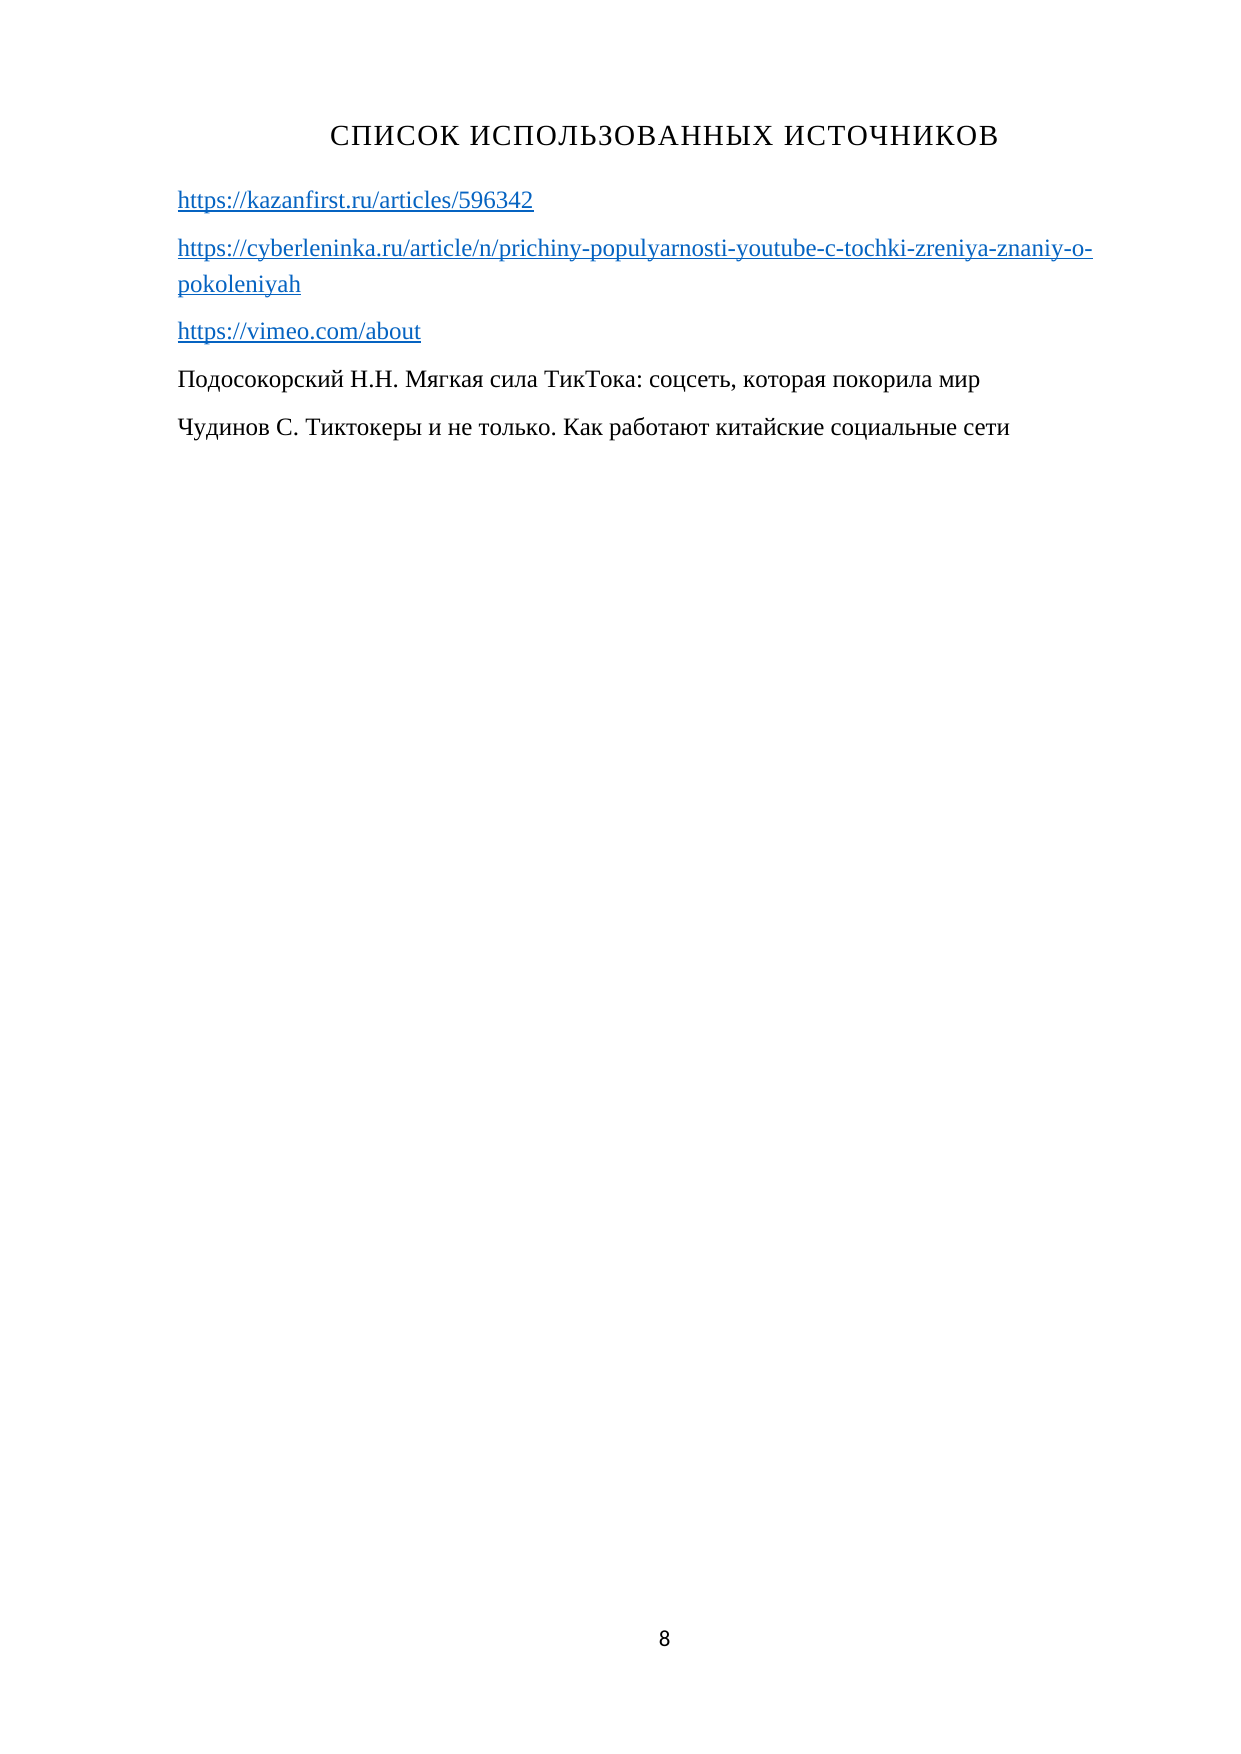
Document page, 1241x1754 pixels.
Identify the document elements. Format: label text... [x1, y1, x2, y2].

text https://cyberleninka.ru/article/n/prichiny-populyarnosti-youtube-c-tochki-zreniya-znaniy-o-pokoleniyah [177, 233, 1152, 297]
text https://kazanfirst.ru/articles/596342 [177, 185, 1152, 214]
text https://vimeo.com/about [177, 316, 1152, 345]
subtitle Список использованных источников [177, 118, 1152, 152]
text Подосокорский Н.Н. Мягкая сила ТикТока: соцсеть, которая покорила мир [177, 364, 1152, 393]
text Чудинов С. Тиктокеры и не только. Как работают китайские социальные сети [177, 412, 1152, 441]
